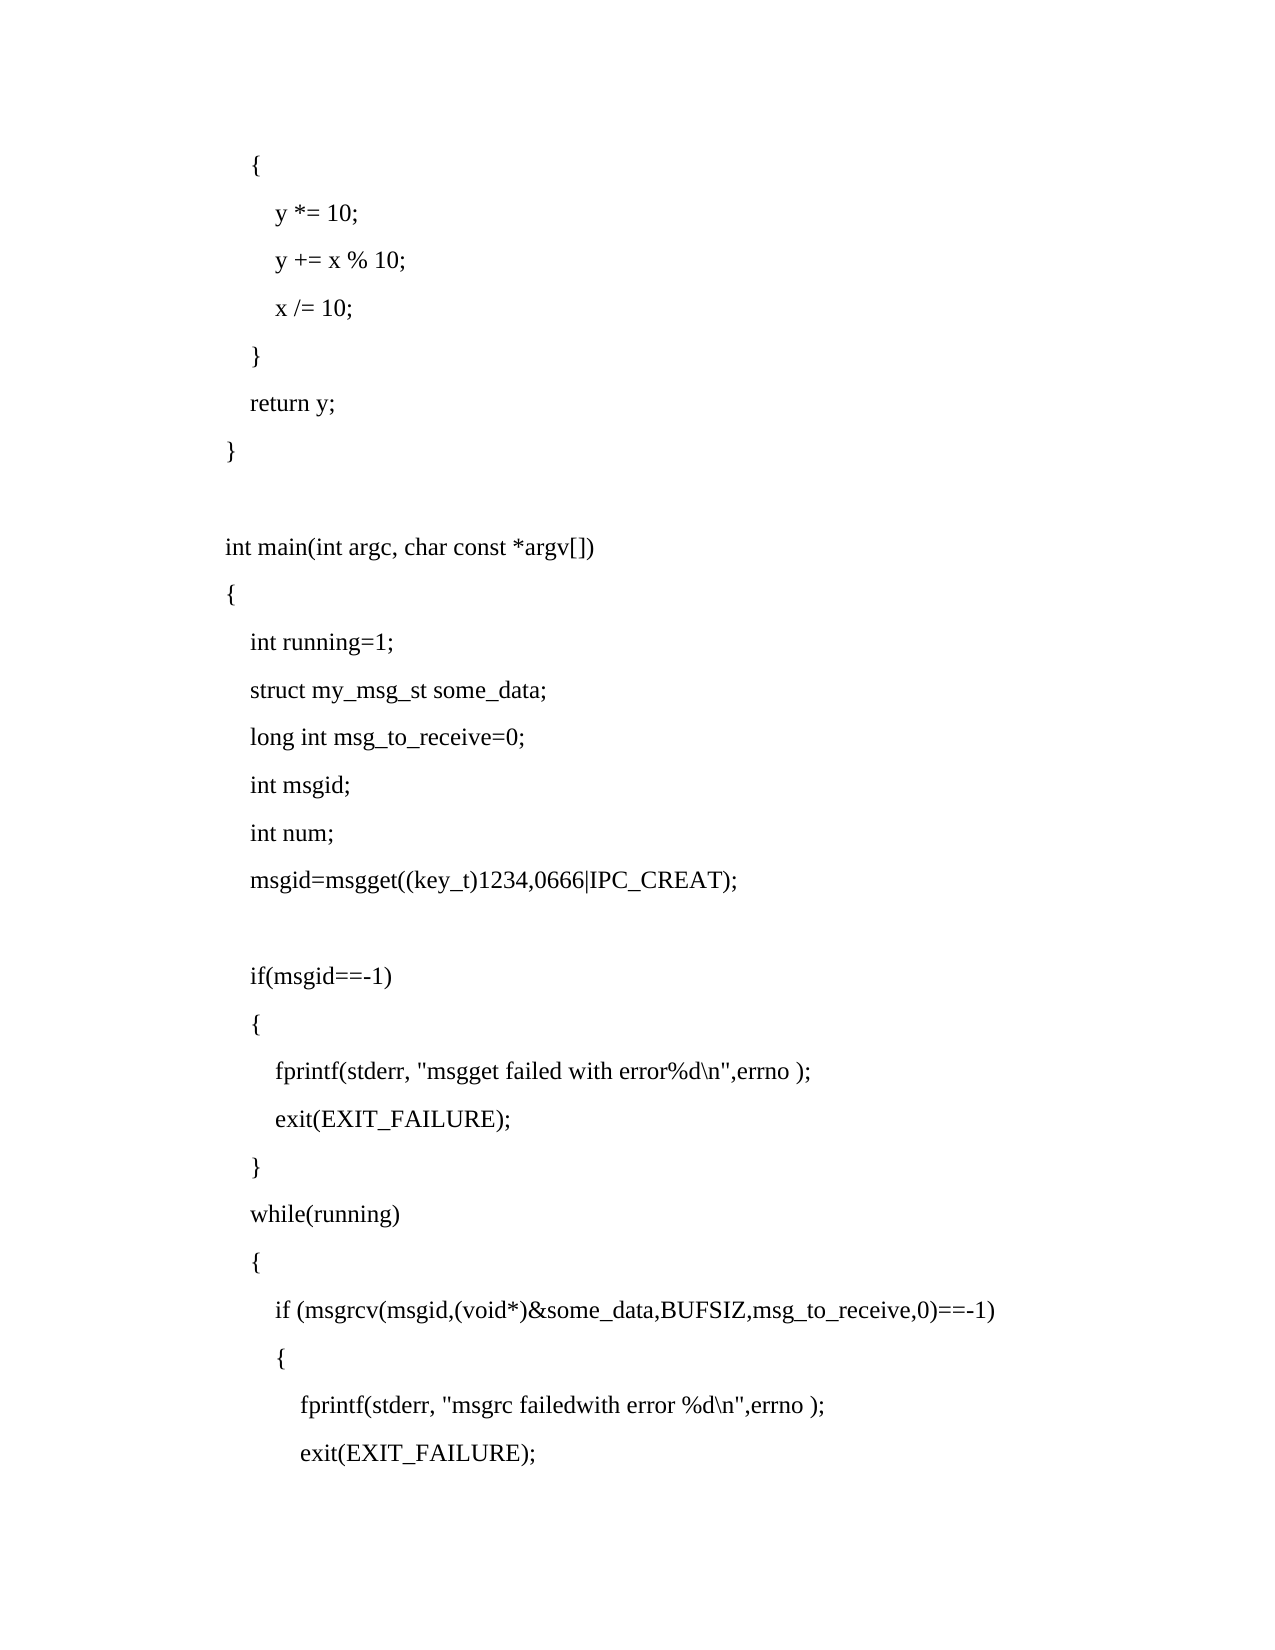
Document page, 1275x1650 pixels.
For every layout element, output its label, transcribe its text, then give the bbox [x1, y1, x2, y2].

text { [150, 150, 1125, 179]
text fprintf(stderr, "msgget failed with error%d\n",errno ); [150, 1056, 1125, 1085]
text y *= 10; [150, 198, 1125, 226]
text { [150, 579, 1125, 608]
text { [150, 1009, 1125, 1037]
text if (msgrcv(msgid,(void*)&some_data,BUFSIZ,msg_to_receive,0)==-1) [150, 1295, 1125, 1324]
text fprintf(stderr, "msgrc failedwith error %d\n",errno ); [150, 1390, 1125, 1419]
text int msgid; [150, 770, 1125, 799]
text int main(int argc, char const *argv[]) [150, 532, 1125, 560]
text msgid=msgget((key_t)1234,0666|IPC_CREAT); [150, 866, 1125, 894]
text while(running) [150, 1199, 1125, 1228]
text } [150, 341, 1125, 369]
text y += x % 10; [150, 245, 1125, 274]
text int num; [150, 818, 1125, 847]
text exit(EXIT_FAILURE); [150, 1104, 1125, 1133]
text { [150, 1343, 1125, 1371]
text } [150, 436, 1125, 465]
text return y; [150, 388, 1125, 417]
text struct my_msg_st some_data; [150, 675, 1125, 703]
text int running=1; [150, 627, 1125, 656]
text long int msg_to_receive=0; [150, 722, 1125, 751]
text if(msgid==-1) [150, 961, 1125, 990]
text { [150, 1247, 1125, 1276]
text exit(EXIT_FAILURE); [150, 1438, 1125, 1467]
text x /= 10; [150, 293, 1125, 322]
text } [150, 1152, 1125, 1181]
